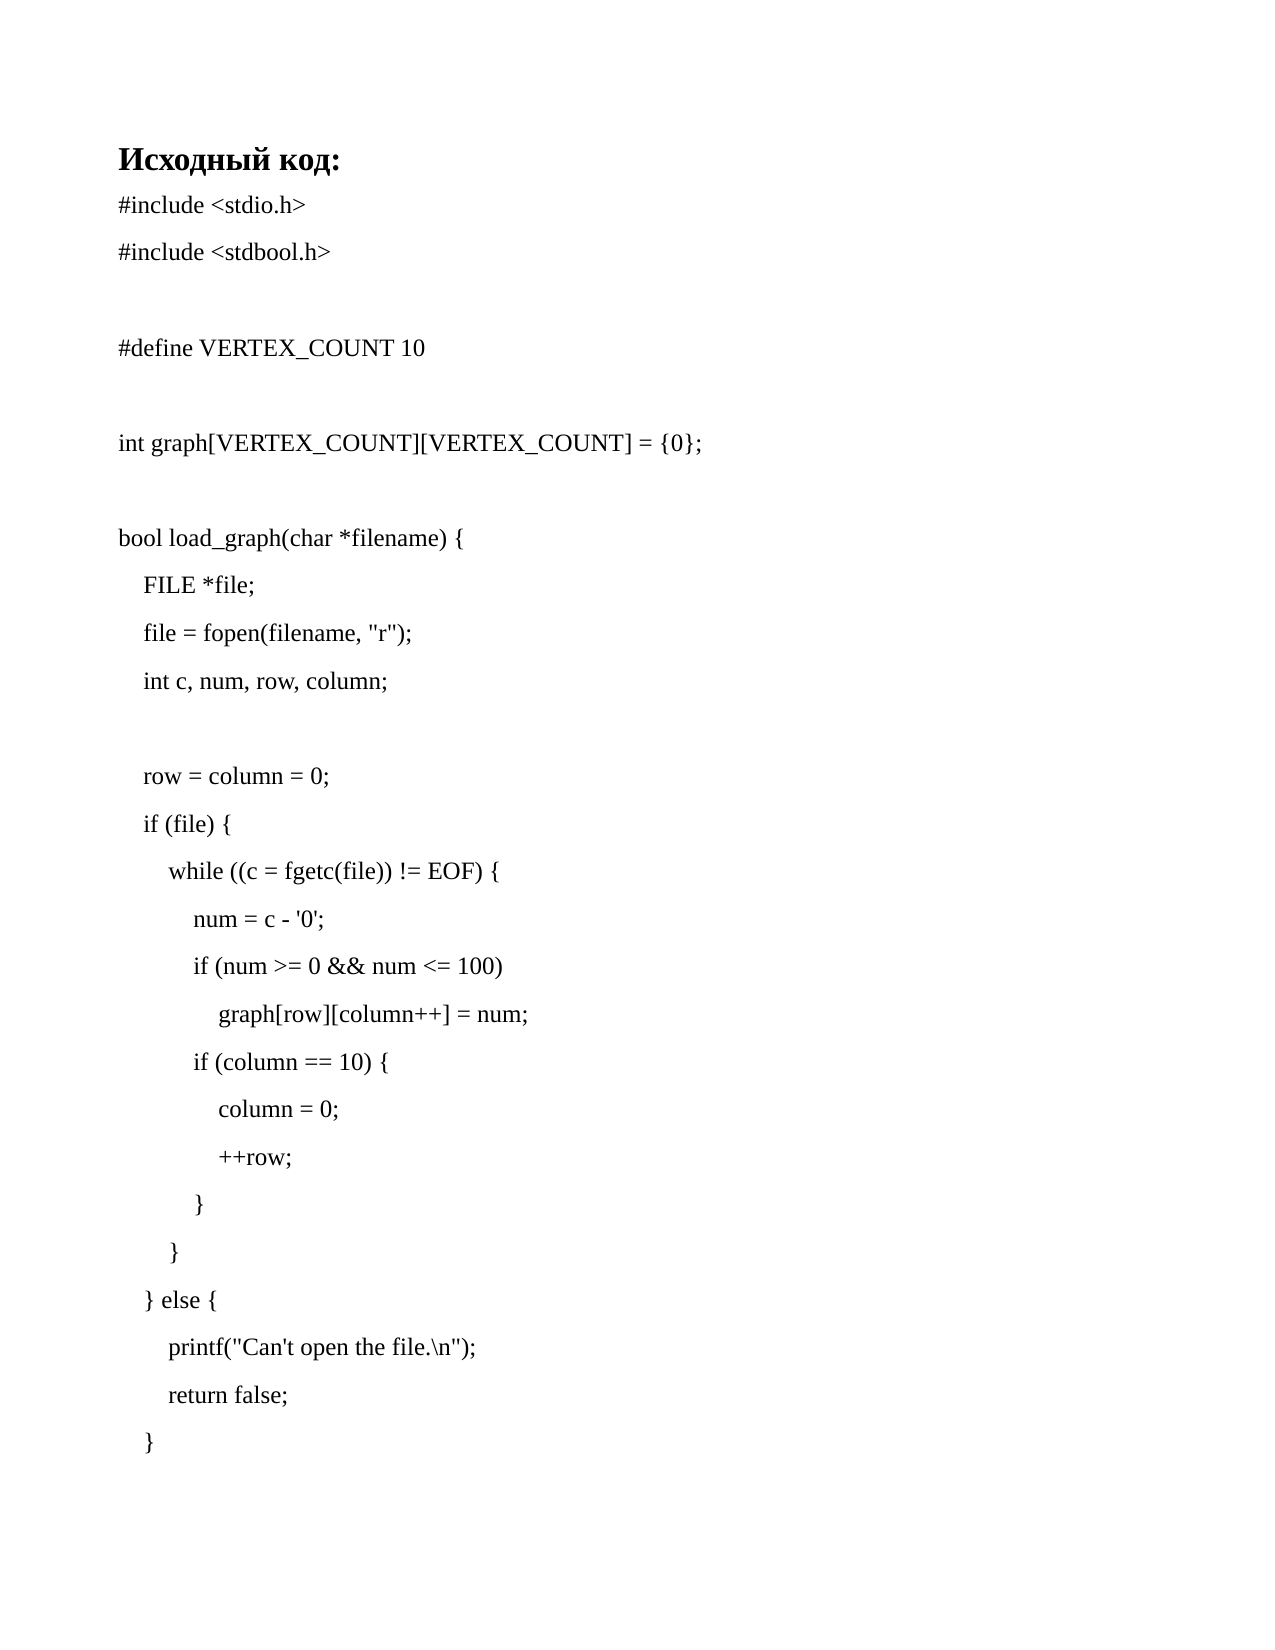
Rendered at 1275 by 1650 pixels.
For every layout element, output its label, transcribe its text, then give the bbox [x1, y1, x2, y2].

text FILE *file; [118, 571, 1157, 599]
text num = c - '0'; [118, 904, 1157, 933]
text #define VERTEX_COUNT 10 [118, 333, 1157, 361]
text if (file) { [118, 809, 1157, 837]
text if (column == 10) { [118, 1047, 1157, 1075]
text bool load_graph(char *filename) { [118, 523, 1157, 552]
text while ((c = fgetc(file)) != EOF) { [118, 856, 1157, 885]
text return false; [118, 1380, 1157, 1409]
subtitle Исходный код: [118, 139, 1157, 177]
text printf("Can't open the file.\n"); [118, 1332, 1157, 1361]
text } [118, 1427, 1157, 1456]
text int graph[VERTEX_COUNT][VERTEX_COUNT] = {0}; [118, 428, 1157, 457]
text #include <stdbool.h> [118, 237, 1157, 266]
text #include <stdio.h> [118, 190, 1157, 218]
text graph[row][column++] = num; [118, 999, 1157, 1028]
text int c, num, row, column; [118, 666, 1157, 694]
text } else { [118, 1285, 1157, 1313]
text if (num >= 0 && num <= 100) [118, 951, 1157, 980]
text column = 0; [118, 1094, 1157, 1123]
text file = fopen(filename, "r"); [118, 618, 1157, 647]
text } [118, 1237, 1157, 1266]
text } [118, 1189, 1157, 1218]
text row = column = 0; [118, 761, 1157, 790]
text ++row; [118, 1142, 1157, 1171]
